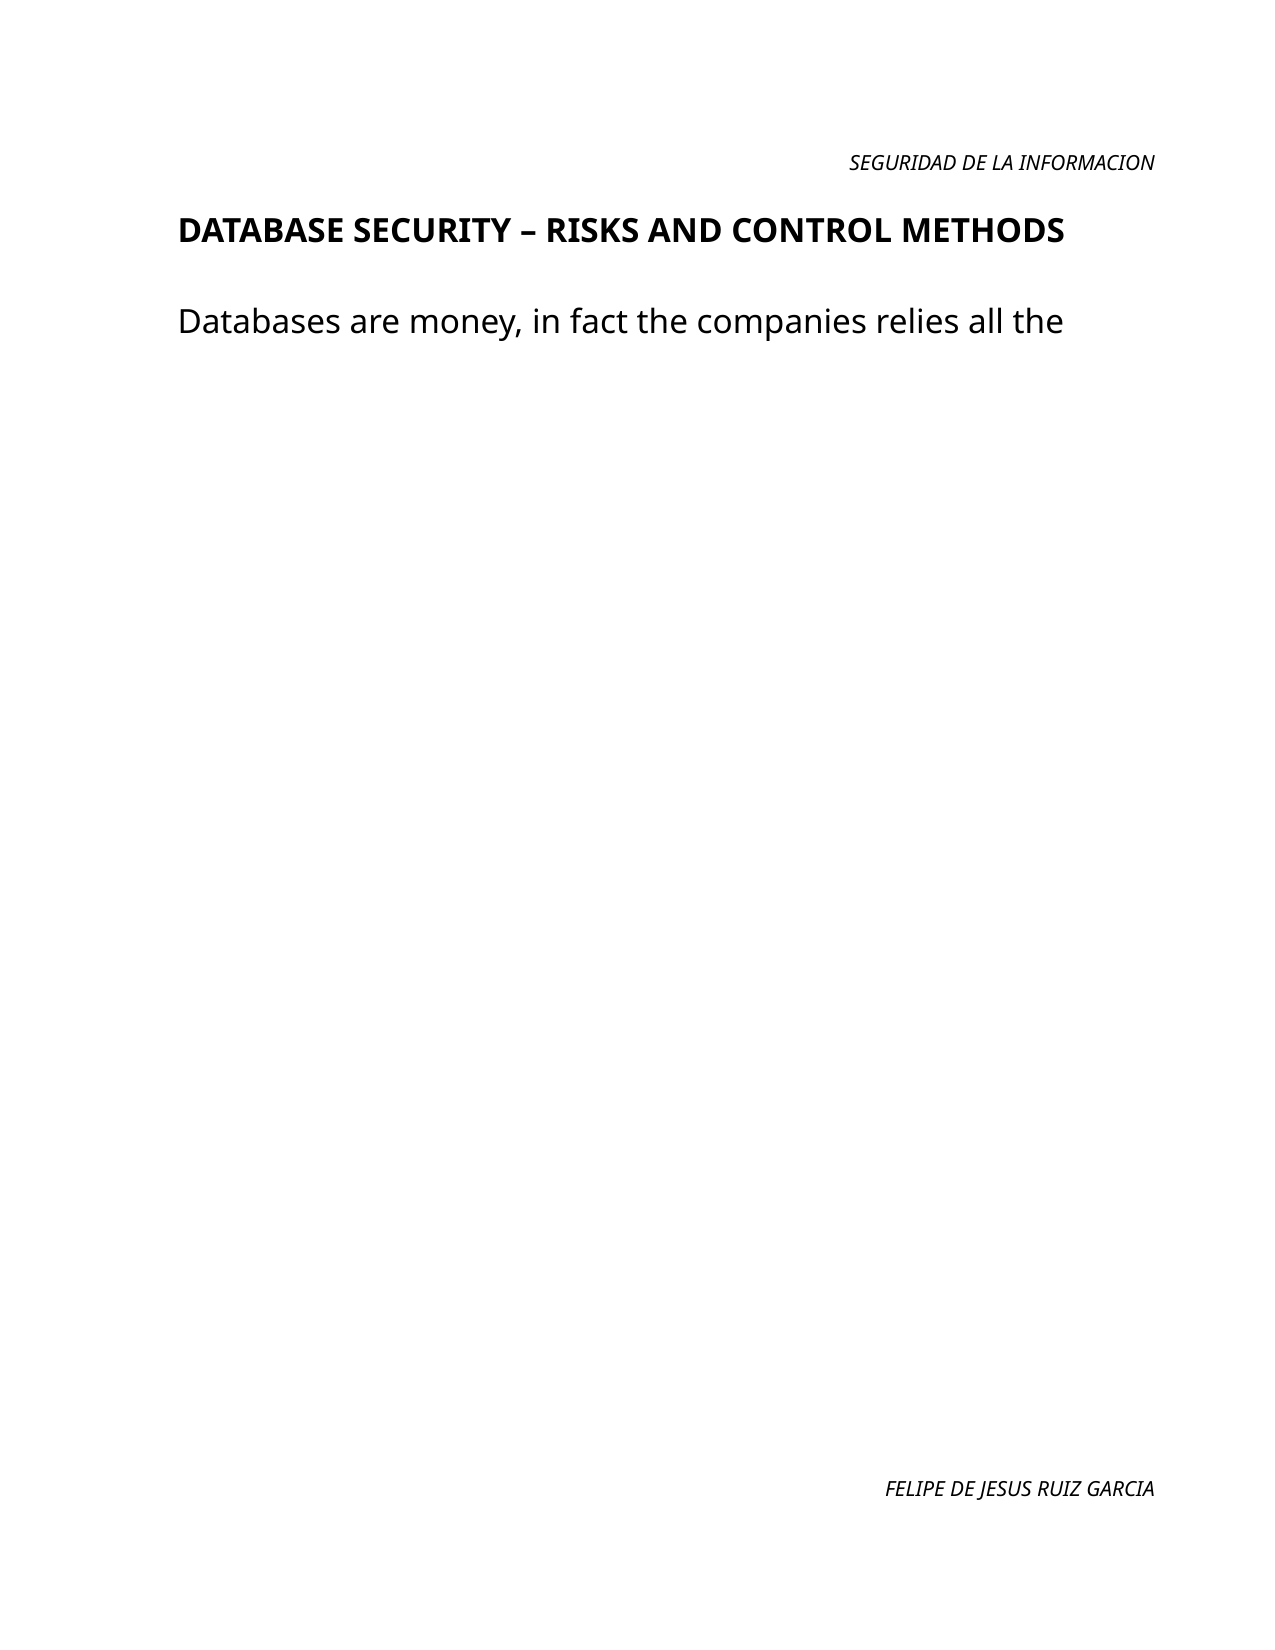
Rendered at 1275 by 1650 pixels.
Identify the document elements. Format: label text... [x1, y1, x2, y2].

text DATABASE SECURITY – RISKS AND CONTROL METHODS [177, 207, 1157, 252]
text Databases are money, in fact the companies relies all the [177, 297, 1157, 343]
